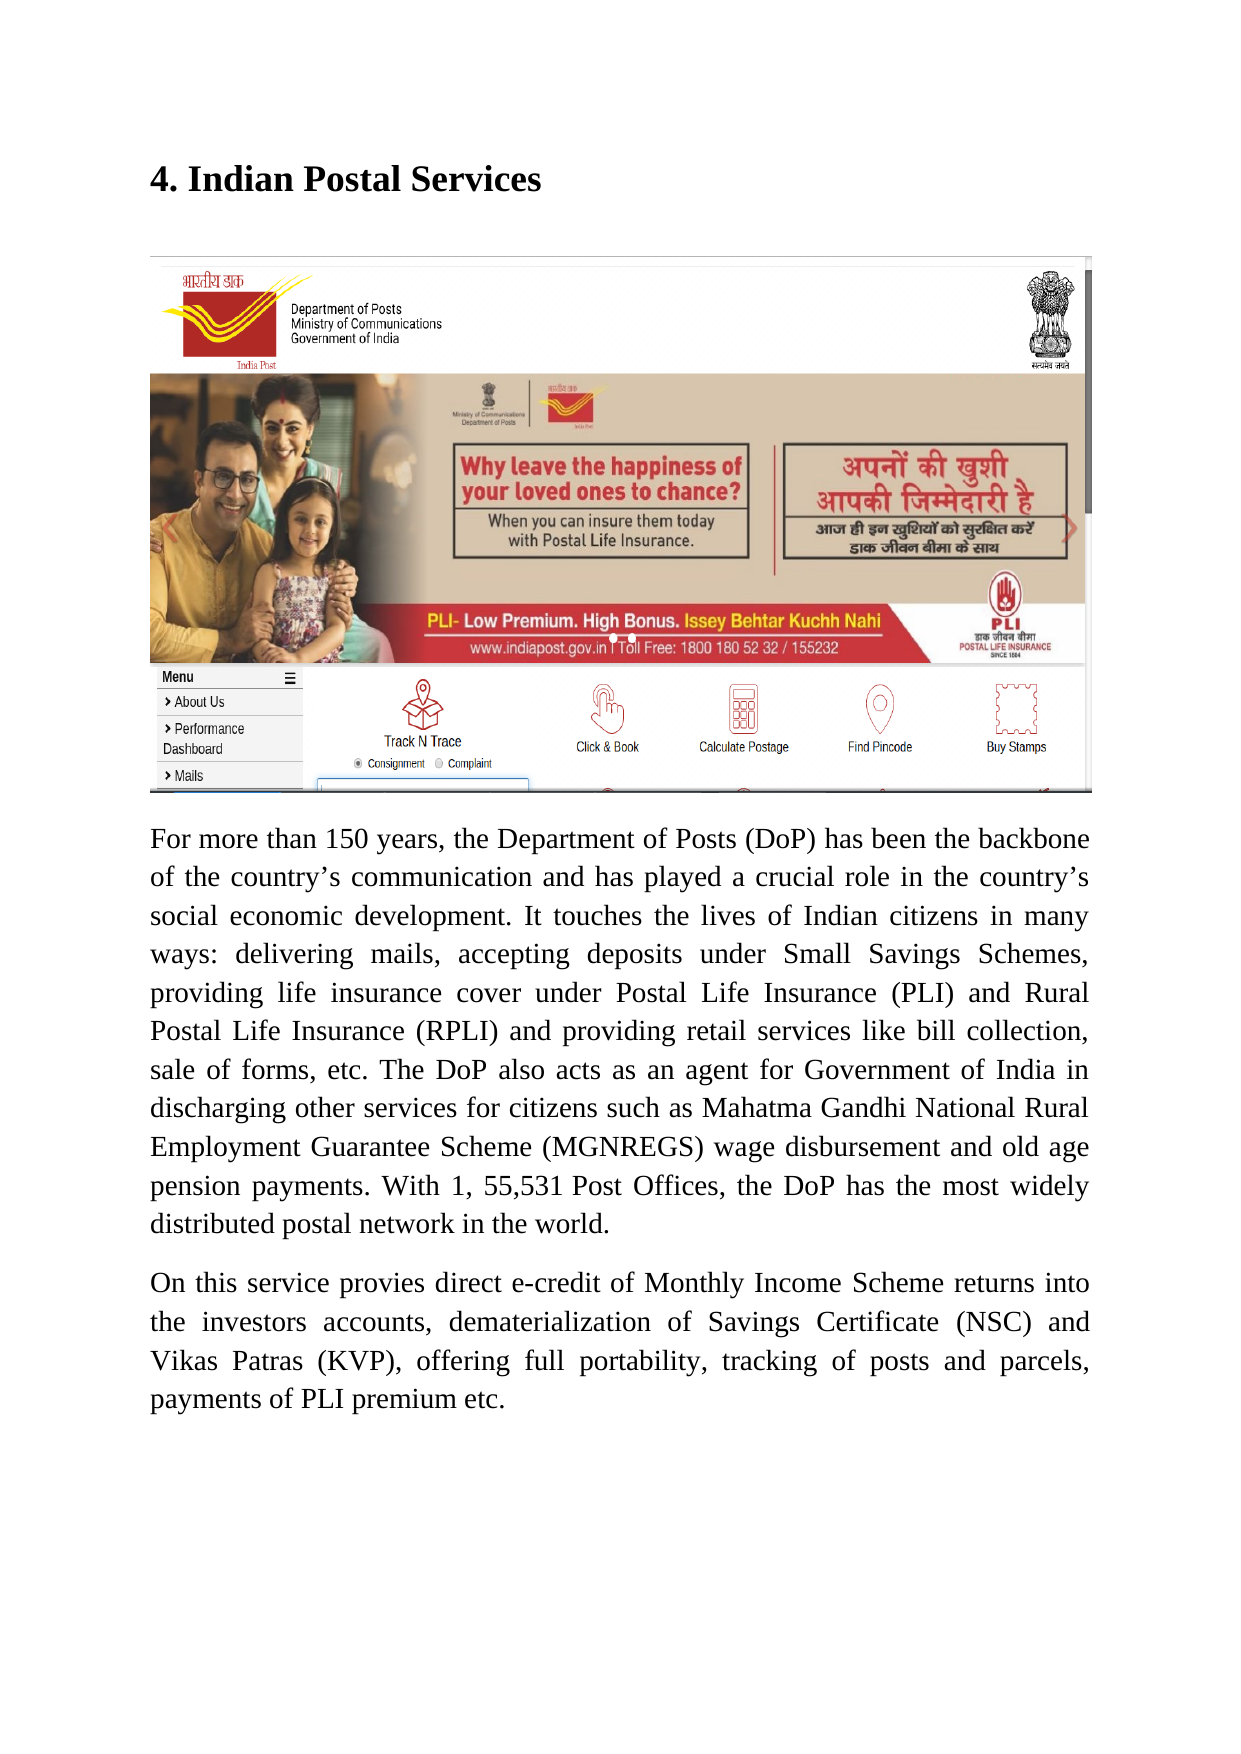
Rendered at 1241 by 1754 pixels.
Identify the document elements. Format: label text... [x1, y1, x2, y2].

text 4. Indian Postal Services [150, 157, 1090, 200]
text For more than 150 years, the Department of Posts (DoP) has been the backbone of the country’s communication and has played a crucial role in the country’s social economic development. It touches the lives of Indian citizens in many ways: delivering mails, accepting deposits under Small Savings Schemes, providing life insurance cover under Postal Life Insurance (PLI) and Rural Postal Life Insurance (RPLI) and providing retail services like bill collection, sale of forms, etc. The DoP also acts as an agent for Government of India in discharging other services for citizens such as Mahatma Gandhi National Rural Employment Guarantee Scheme (MGNREGS) wage disbursement and old age pension payments. With 1, 55,531 Post Offices, the DoP has the most widely distributed postal network in the world. [150, 821, 1090, 1240]
text On this service provies direct e-credit of Monthly Income Scheme returns into the investors accounts, dematerialization of Savings Certificate (NSC) and Vikas Patras (KVP), offering full portability, tracking of posts and parcels, payments of PLI premium etc. [150, 1266, 1090, 1415]
picture [150, 254, 1092, 793]
